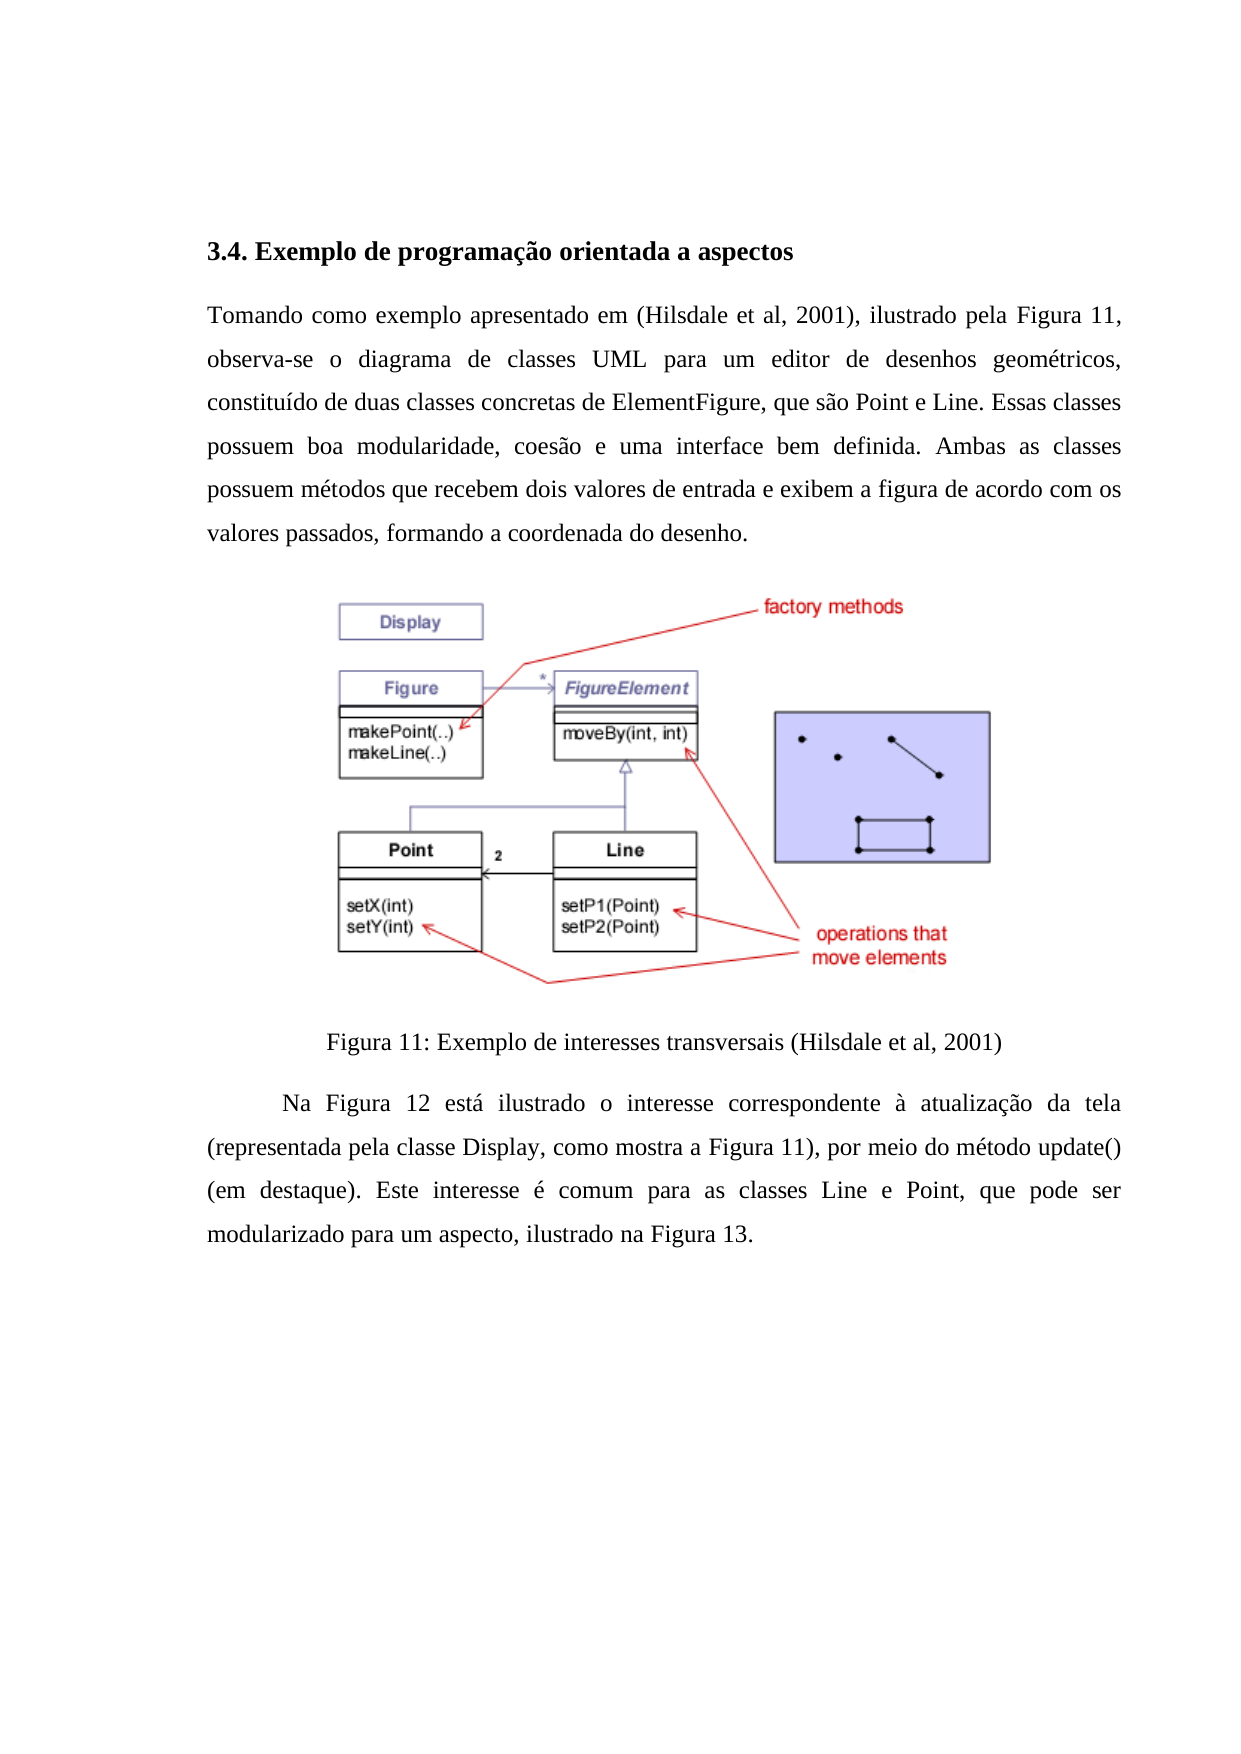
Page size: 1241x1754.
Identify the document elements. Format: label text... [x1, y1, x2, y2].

text Na Figura 12 está ilustrado o interesse correspondente à atualização da tela (representada pela classe Display, como mostra a Figura 11), por meio do método update() (em destaque). Este interesse é comum para as classes Line e Point, que pode ser modularizado para um aspecto, ilustrado na Figura 13. [207, 1088, 1122, 1248]
text 3.4. Exemplo de programação orientada a aspectos [207, 236, 1122, 267]
text Tomando como exemplo apresentado em (Hilsdale et al, 2001), ilustrado pela Figura 11, observa-se o diagrama de classes UML para um editor de desenhos geométricos, constituído de duas classes concretas de ElementFigure, que são Point e Line. Essas classes possuem boa modularidade, coesão e uma interface bem definida. Ambas as classes possuem métodos que recebem dois valores de entrada e exibem a figura de acordo com os valores passados, formando a coordenada do desenho. [207, 300, 1122, 547]
text Figura 11: Exemplo de interesses transversais (Hilsdale et al, 2001) [207, 1027, 1122, 1056]
